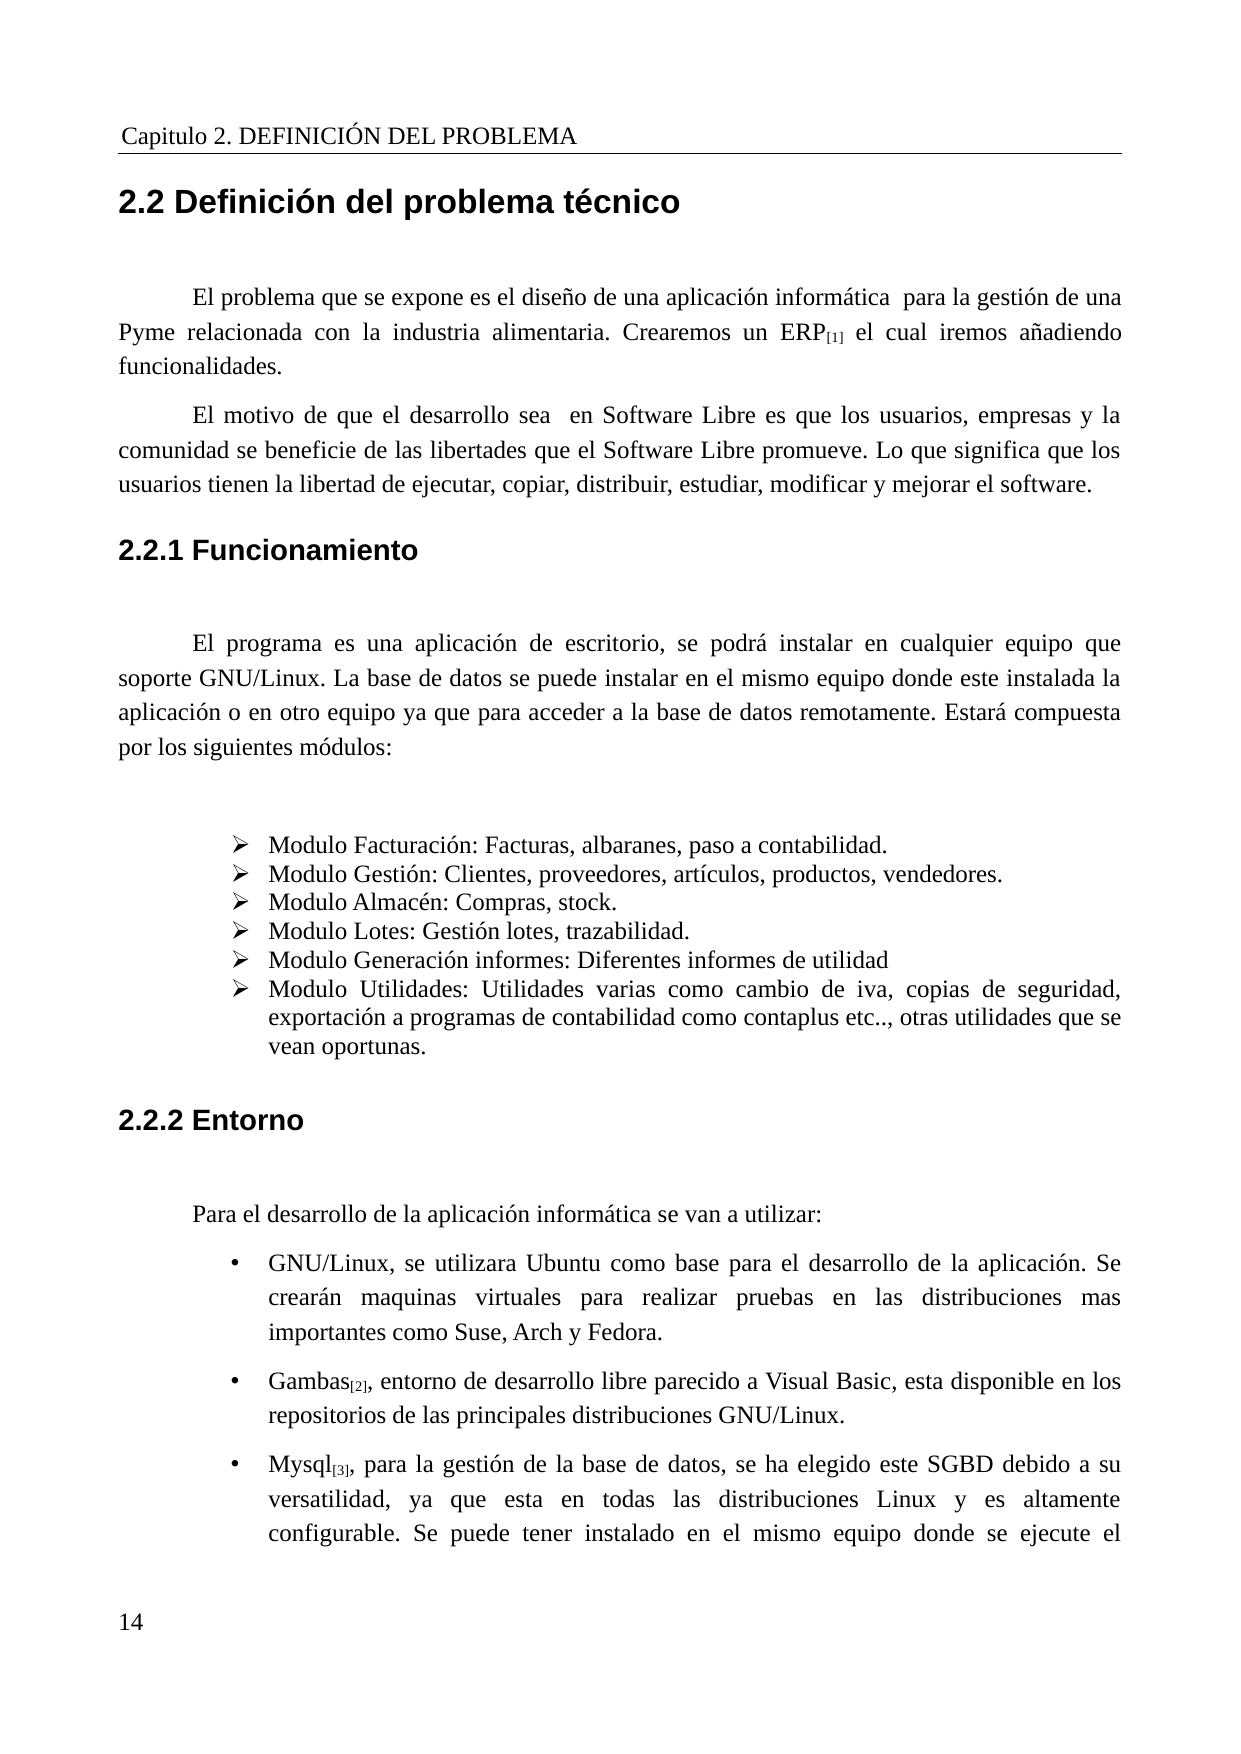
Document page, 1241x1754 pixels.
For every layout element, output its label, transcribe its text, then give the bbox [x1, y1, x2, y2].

list Mysql[3], para la gestión de la base de datos, se ha elegido este SGBD debido a su versatilidad, ya que esta en todas las distribuciones Linux y es altamente configurable. Se puede tener instalado en el mismo equipo donde se ejecute el [231, 1449, 1122, 1547]
text El programa es una aplicación de escritorio, se podrá instalar en cualquier equipo que soporte GNU/Linux. La base de datos se puede instalar en el mismo equipo donde este instalada la aplicación o en otro equipo ya que para acceder a la base de datos remotamente. Estará compuesta por los siguientes módulos: [118, 628, 1122, 761]
text Para el desarrollo de la aplicación informática se van a utilizar: [118, 1199, 1122, 1227]
subtitle 2.2.2 Entorno [118, 1103, 1122, 1137]
text El motivo de que el desarrollo sea en Software Libre es que los usuarios, empresas y la comunidad se beneficie de las libertades que el Software Libre promueve. Lo que significa que los usuarios tienen la libertad de ejecutar, copiar, distribuir, estudiar, modificar y mejorar el software. [118, 401, 1122, 498]
list GNU/Linux, se utilizara Ubuntu como base para el desarrollo de la aplicación. Se crearán maquinas virtuales para realizar pruebas en las distribuciones mas importantes como Suse, Arch y Fedora. [231, 1248, 1122, 1345]
list Modulo Facturación: Facturas, albaranes, paso a contabilidad. [231, 830, 1122, 859]
list Modulo Lotes: Gestión lotes, trazabilidad. [231, 916, 1122, 945]
list Modulo Almacén: Compras, stock. [231, 887, 1122, 916]
subtitle 2.2.1 Funcionamiento [118, 533, 1122, 567]
list Gambas[2], entorno de desarrollo libre parecido a Visual Basic, esta disponible en los repositorios de las principales distribuciones GNU/Linux. [231, 1366, 1122, 1429]
subtitle 2.2 Definición del problema técnico [118, 182, 1122, 221]
list Modulo Generación informes: Diferentes informes de utilidad [231, 945, 1122, 974]
list Modulo Utilidades: Utilidades varias como cambio de iva, copias de seguridad, exportación a programas de contabilidad como contaplus etc.., otras utilidades que se vean oportunas. [231, 974, 1122, 1060]
list Modulo Gestión: Clientes, proveedores, artículos, productos, vendedores. [231, 859, 1122, 887]
text El problema que se expone es el diseño de una aplicación informática para la gestión de una Pyme relacionada con la industria alimentaria. Crearemos un ERP[1] el cual iremos añadiendo funcionalidades. [118, 282, 1122, 380]
